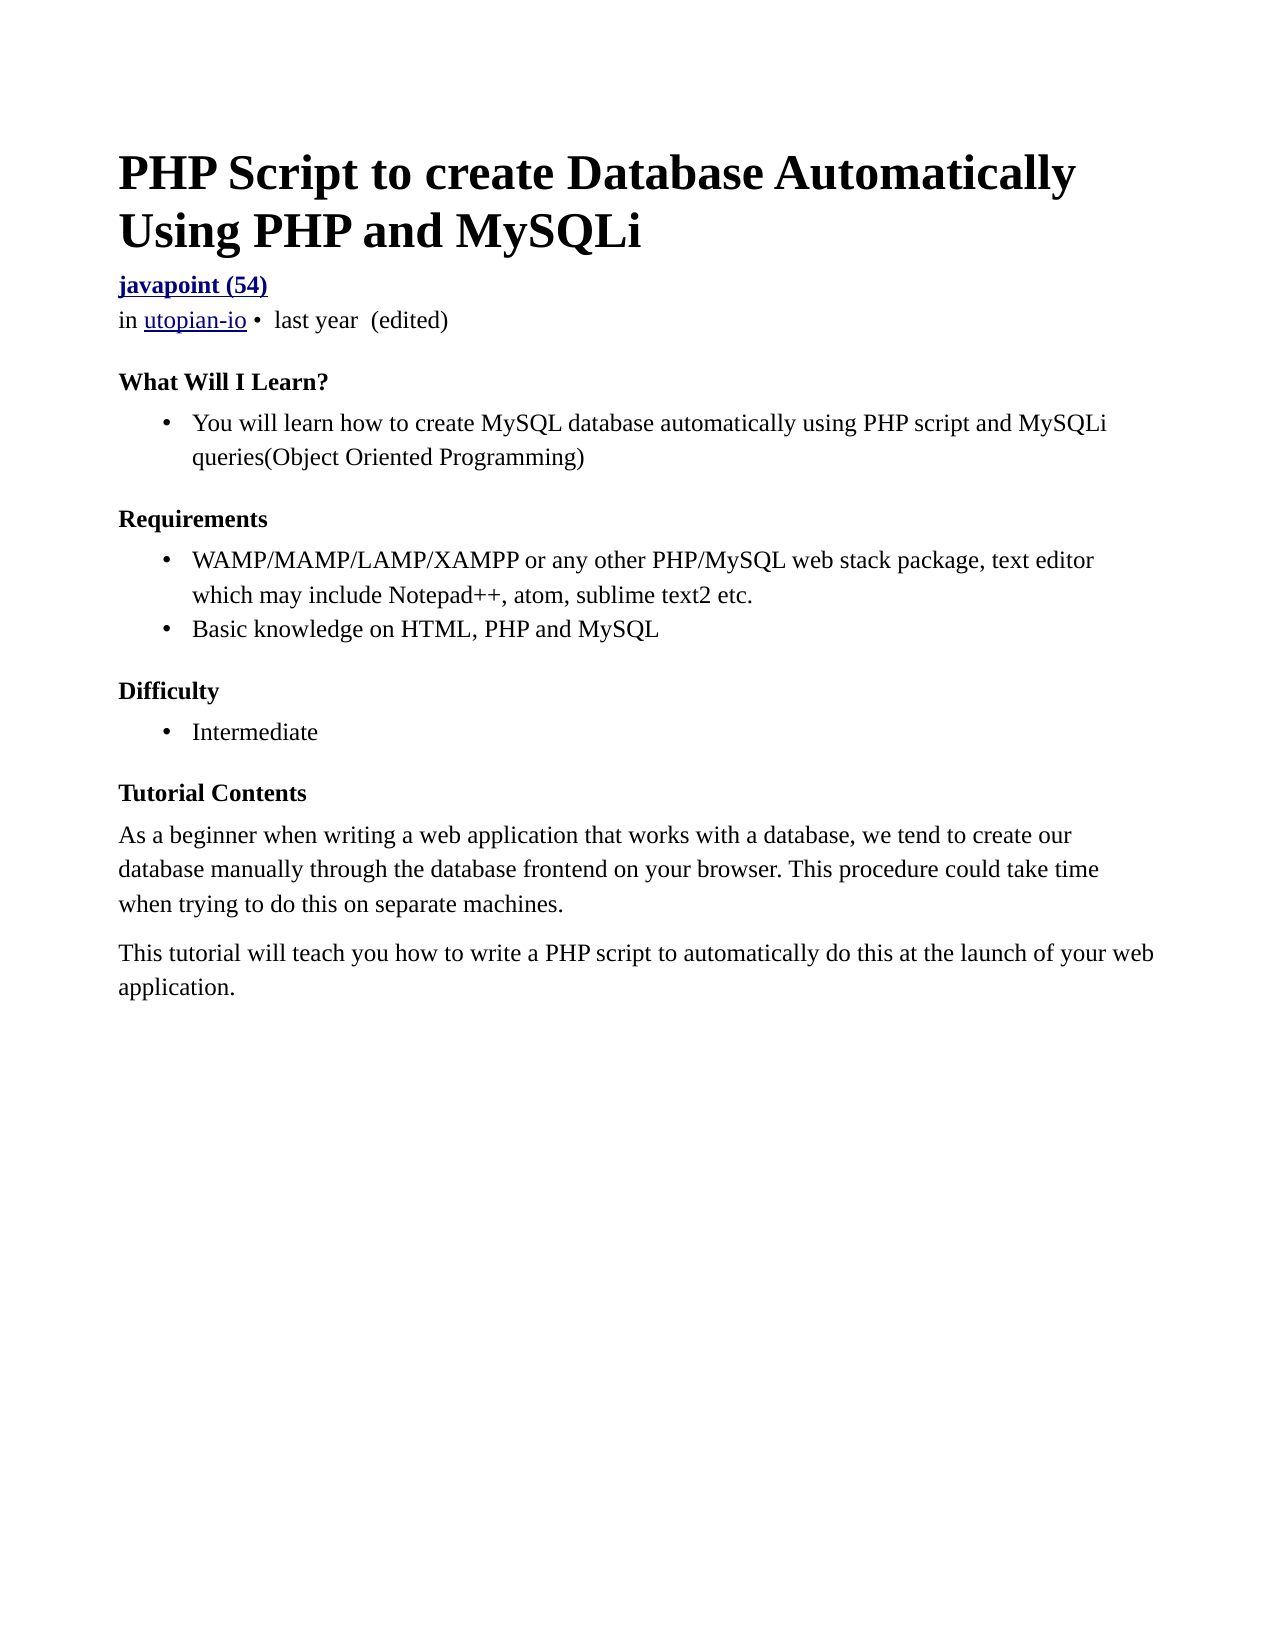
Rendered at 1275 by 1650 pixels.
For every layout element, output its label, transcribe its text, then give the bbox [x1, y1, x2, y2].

list Intermediate [162, 717, 1157, 746]
subtitle PHP Script to create Database Automatically Using PHP and MySQLi [118, 143, 1157, 258]
list You will learn how to create MySQL database automatically using PHP script and MySQLi queries(Object Oriented Programming) [162, 408, 1157, 471]
list Basic knowledge on HTML, PHP and MySQL [162, 614, 1157, 643]
text This tutorial will teach you how to write a PHP script to automatically do this at the launch of your web application. [118, 938, 1157, 1001]
subtitle What Will I Learn? [118, 367, 1157, 395]
text javapoint (54) [118, 271, 1157, 299]
text in utopian-io • last year (edited) [118, 305, 1157, 334]
subtitle Requirements [118, 504, 1157, 533]
subtitle Difficulty [118, 676, 1157, 704]
subtitle Tutorial Contents [118, 778, 1157, 807]
list WAMP/MAMP/LAMP/XAMPP or any other PHP/MySQL web stack package, text editor which may include Notepad++, atom, sublime text2 etc. [162, 545, 1157, 608]
text As a beginner when writing a web application that works with a database, we tend to create our database manually through the database frontend on your browser. This procedure could take time when trying to do this on separate machines. [118, 820, 1157, 917]
